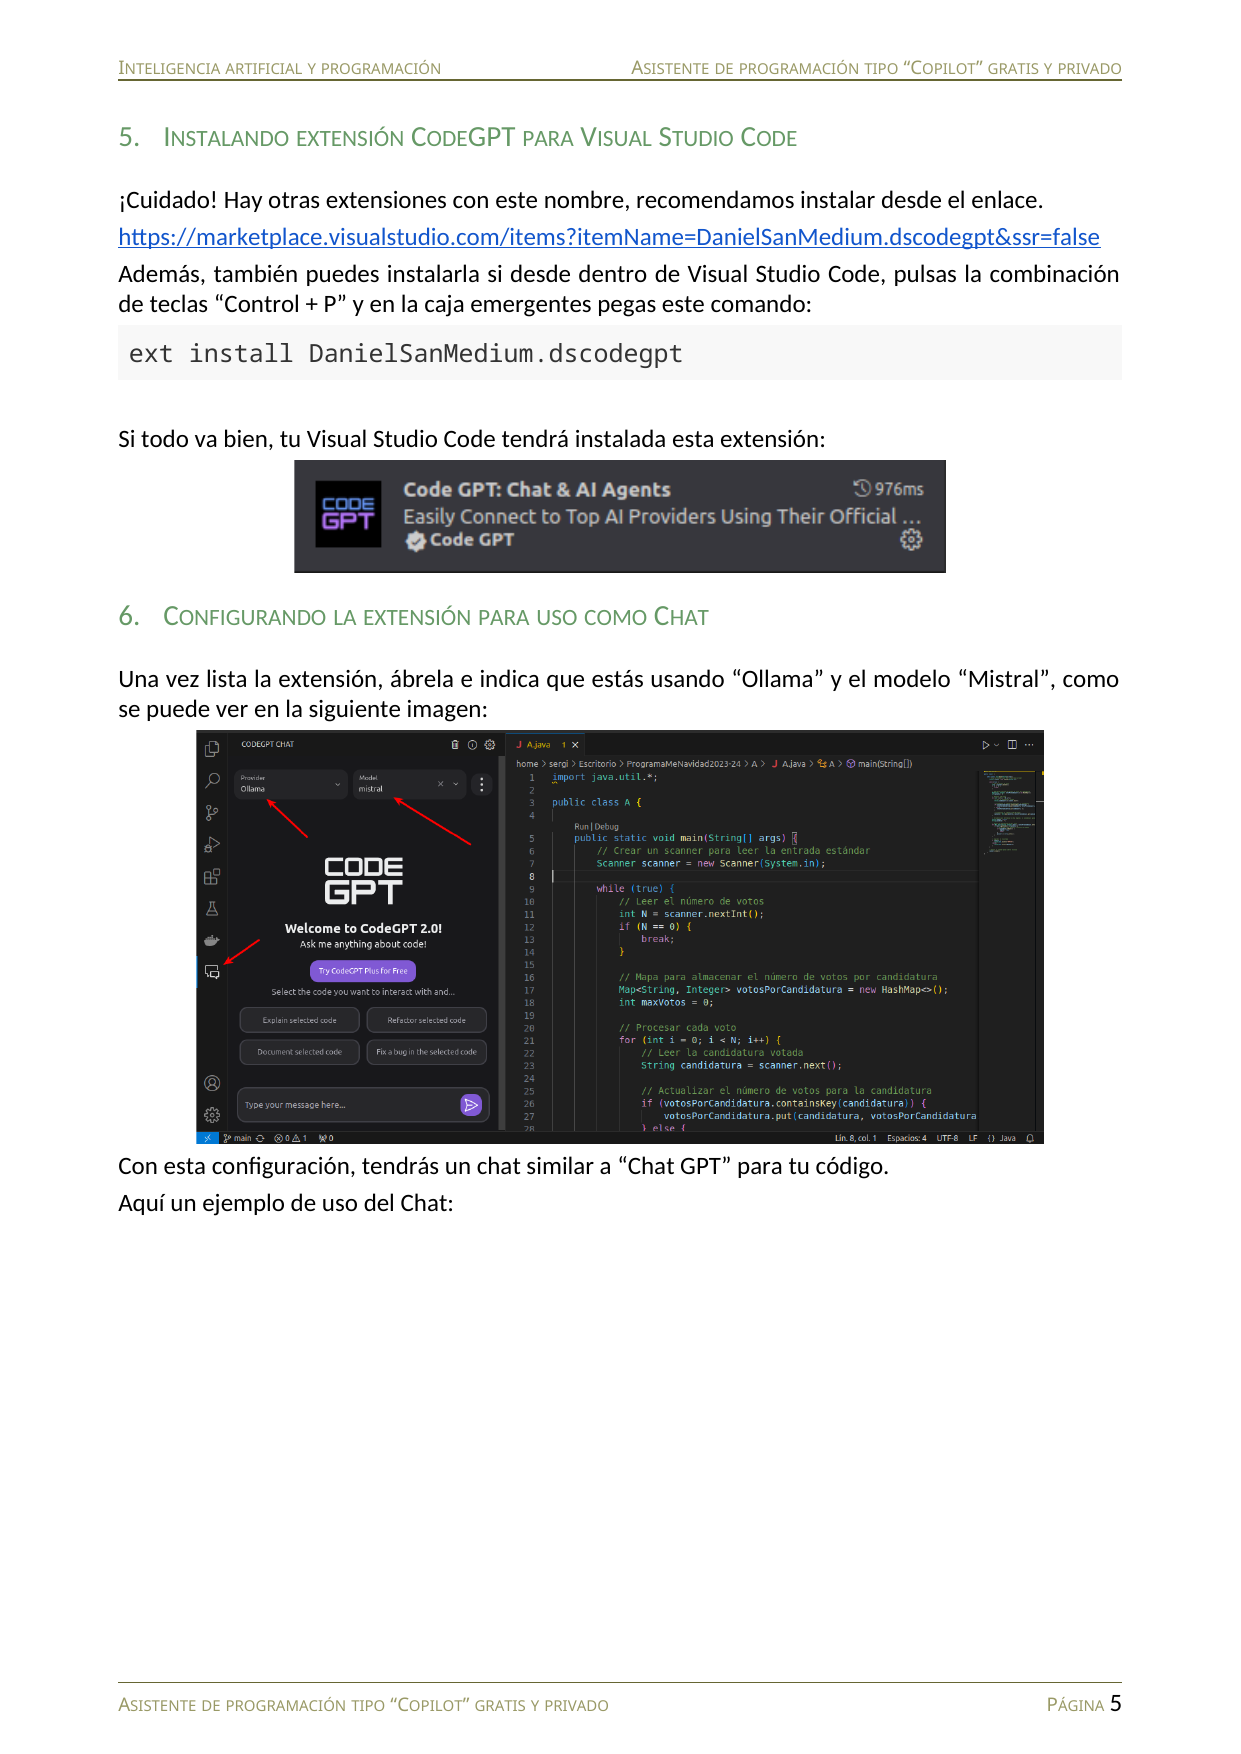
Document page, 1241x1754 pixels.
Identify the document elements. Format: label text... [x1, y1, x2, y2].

text Una vez lista la extensión, ábrela e indica que estás usando “Ollama” y el modelo “Mistral”, como se puede ver en la siguiente imagen: [118, 663, 1122, 724]
text https://marketplace.visualstudio.com/items?itemName=DanielSanMedium.dscodegpt&ssr=false [118, 221, 1122, 251]
text Aquí un ejemplo de uso del Chat: [118, 1187, 1122, 1218]
subtitle Instalando extensión CodeGPT para Visual Studio Code [118, 118, 1122, 154]
table_header ext install DanielSanMedium.dscodegpt [118, 325, 1122, 380]
picture [294, 460, 946, 573]
picture [196, 730, 1044, 1144]
text Con esta configuración, tendrás un chat similar a “Chat GPT” para tu código. [118, 1150, 1122, 1181]
text Además, también puedes instalarla si desde dentro de Visual Studio Code, pulsas la combinación de teclas “Control + P” y en la caja emergentes pegas este comando: [118, 258, 1122, 319]
text Si todo va bien, tu Visual Studio Code tendrá instalada esta extensión: [118, 423, 1122, 453]
text ¡Cuidado! Hay otras extensiones con este nombre, recomendamos instalar desde el enlace. [118, 184, 1122, 214]
subtitle Configurando la extensión para uso como Chat [118, 597, 1122, 633]
